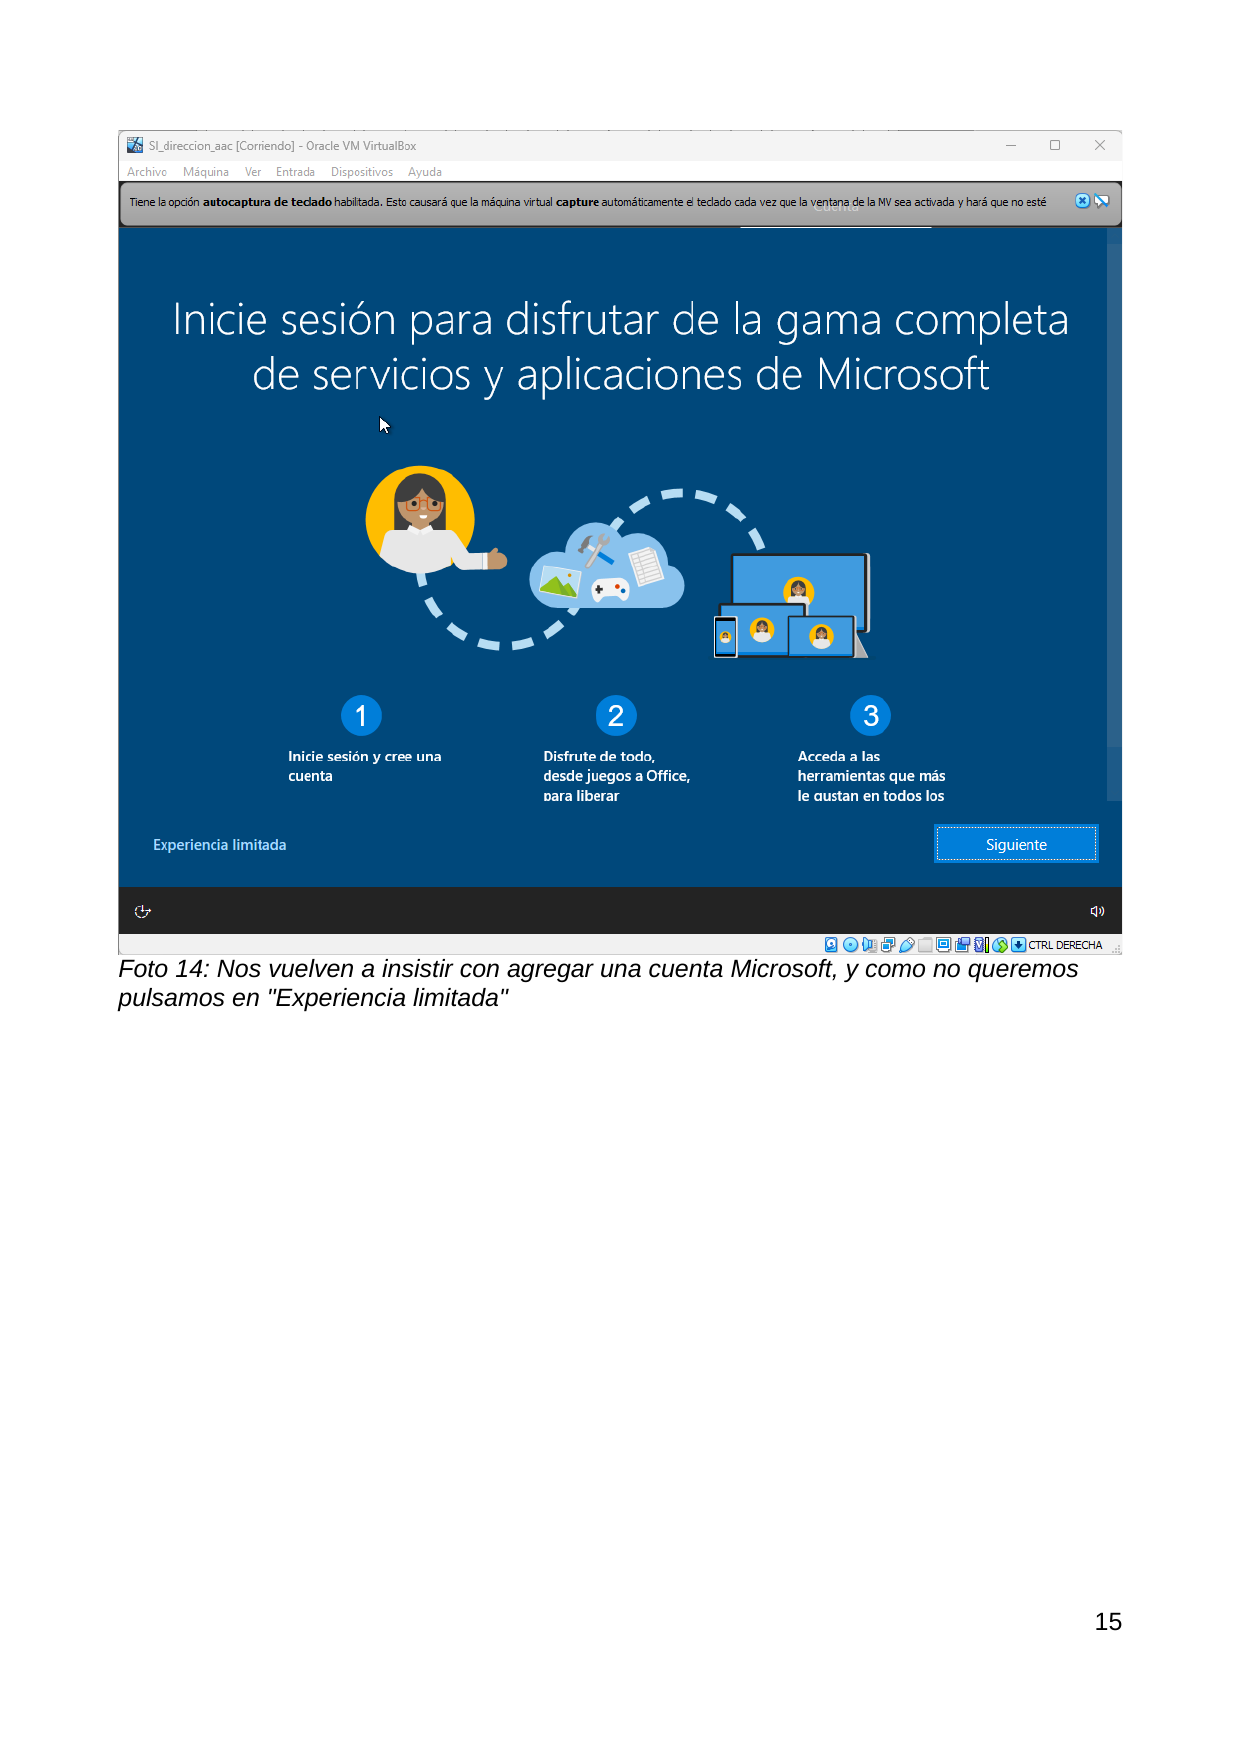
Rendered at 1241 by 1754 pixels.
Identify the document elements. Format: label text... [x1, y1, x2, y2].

picture [118, 130, 1123, 955]
text Foto 14: Nos vuelven a insistir con agregar una cuenta Microsoft, y como no queremos pulsamos en "Experiencia limitada" [118, 955, 1122, 1012]
